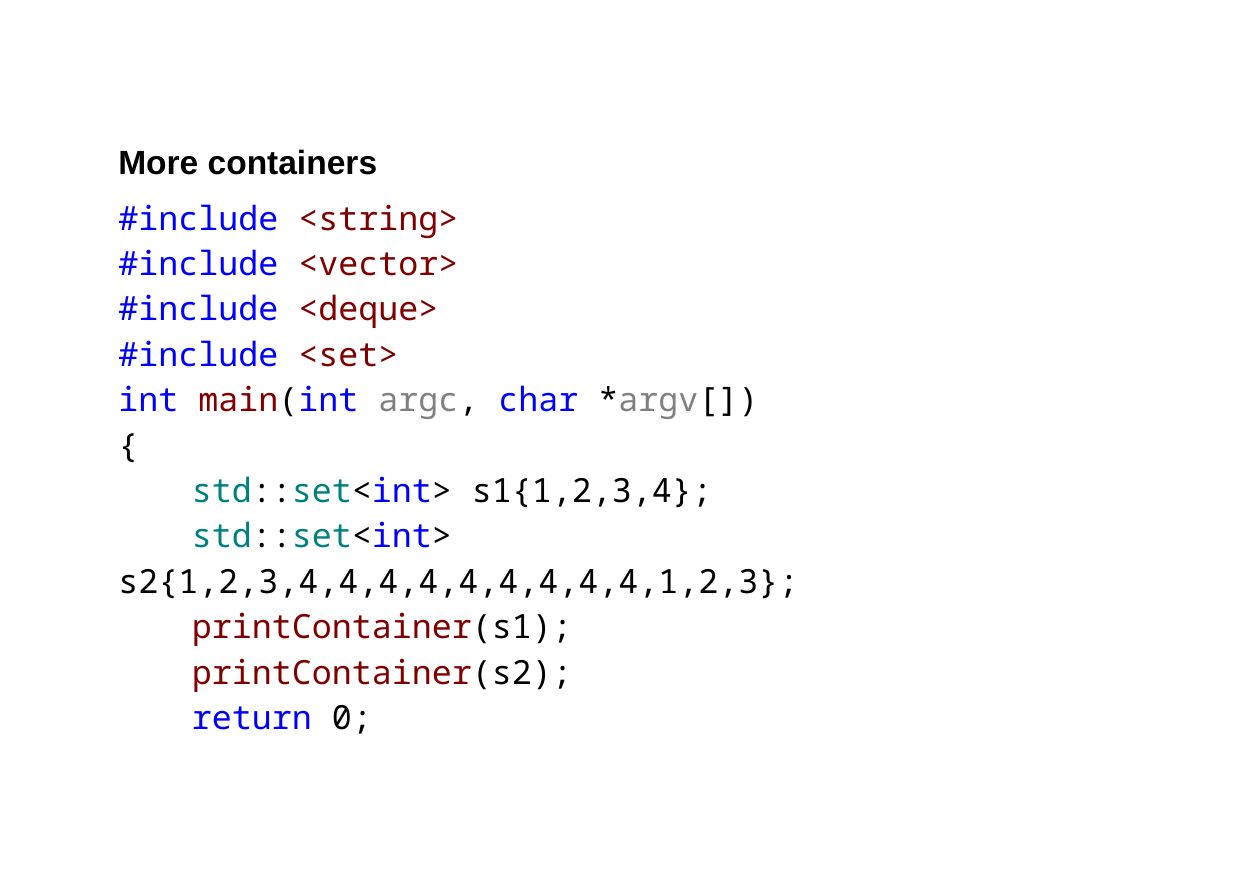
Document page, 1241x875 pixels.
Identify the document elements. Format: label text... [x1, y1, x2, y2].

text printContainer(s1); [118, 603, 1122, 648]
text #include <deque> [118, 285, 1122, 331]
subtitle More containers [118, 143, 1122, 182]
text printContainer(s2); [118, 648, 1122, 694]
text #include <string> [118, 194, 1122, 240]
text std::set<int> s1{1,2,3,4}; [118, 467, 1122, 512]
text { [118, 421, 1122, 467]
text #include <vector> [118, 240, 1122, 285]
text int main(int argc, char *argv[]) [118, 376, 1122, 421]
text std::set<int> s2{1,2,3,4,4,4,4,4,4,4,4,4,1,2,3}; [118, 512, 1122, 603]
text return 0; [118, 694, 1122, 739]
text #include <set> [118, 331, 1122, 376]
